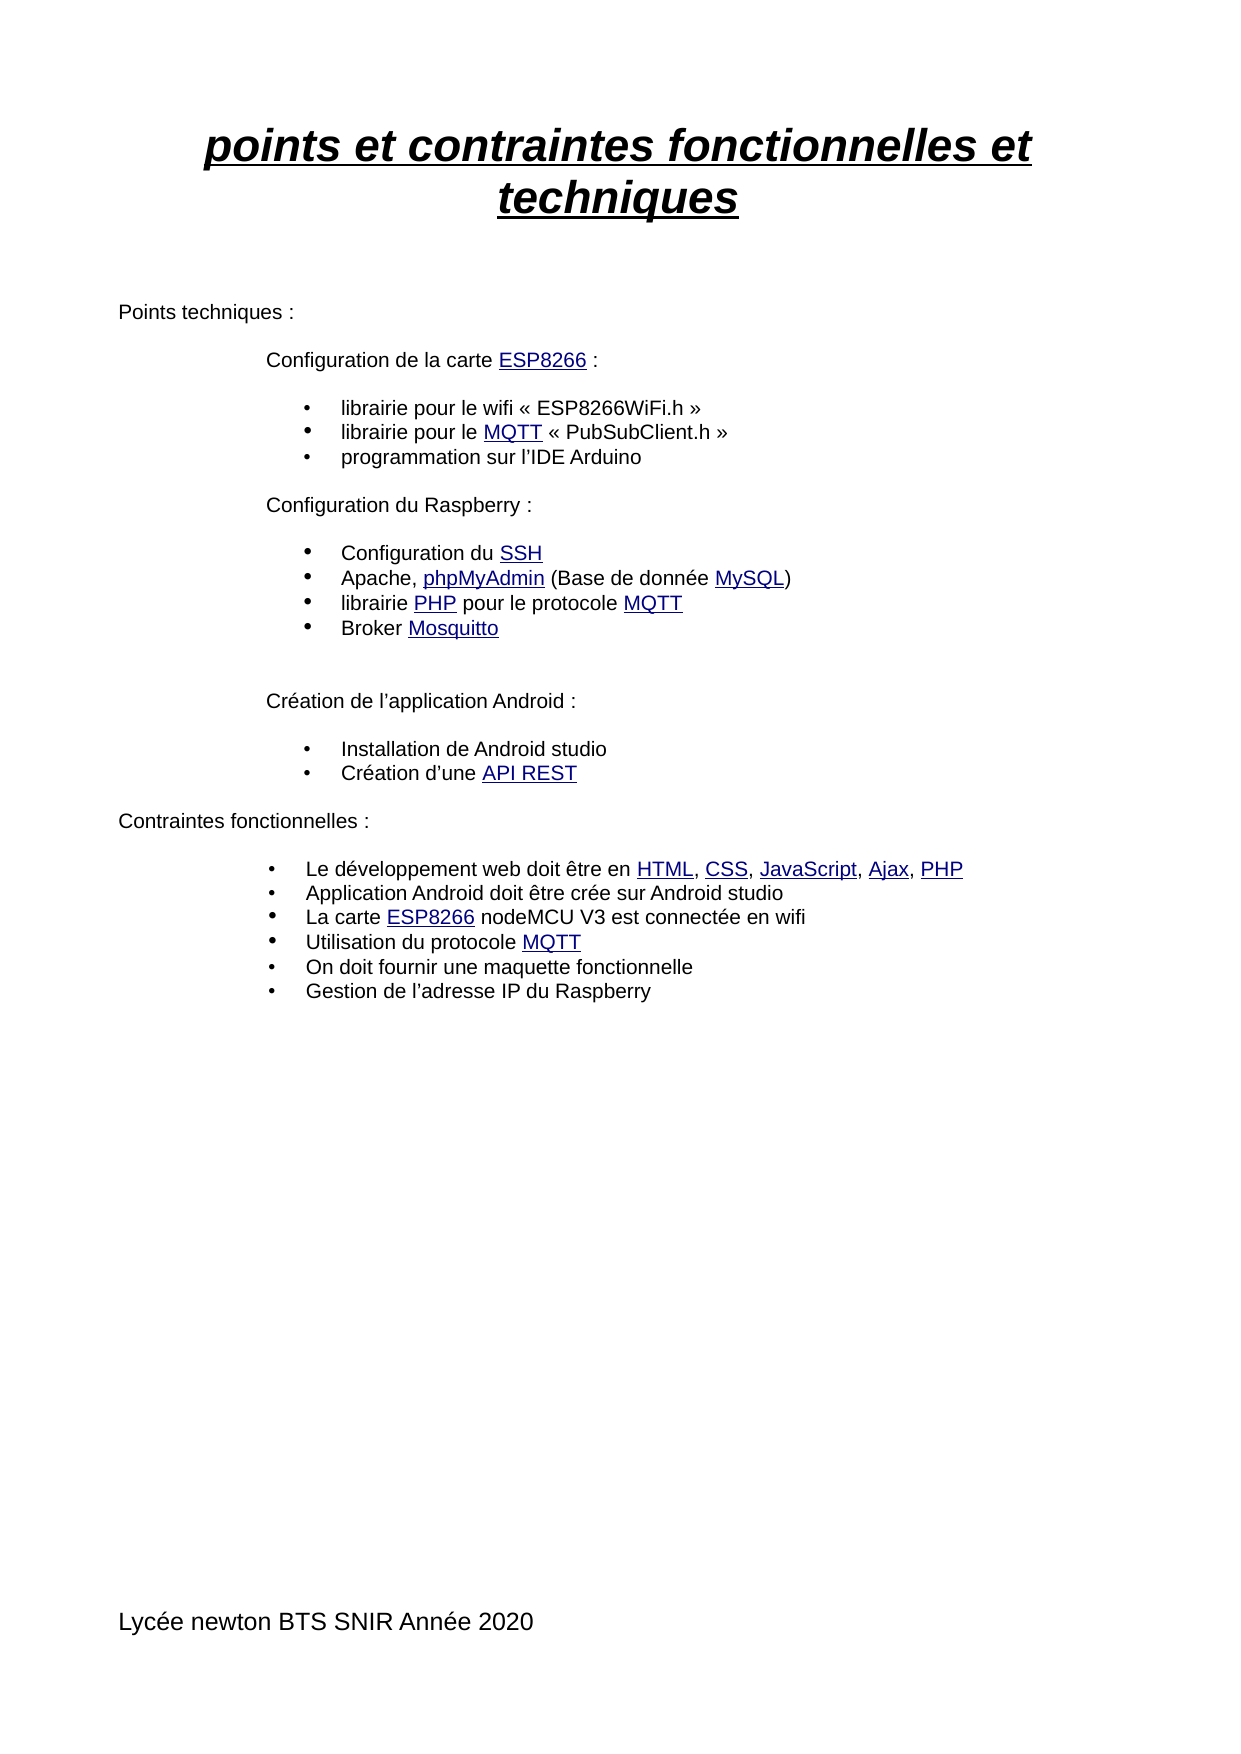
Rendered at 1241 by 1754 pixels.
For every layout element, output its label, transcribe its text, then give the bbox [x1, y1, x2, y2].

list librairie PHP pour le protocole MQTT [303, 591, 1122, 616]
text Contraintes fonctionnelles : [118, 809, 1122, 833]
list librairie pour le wifi « ESP8266WiFi.h » [303, 396, 1122, 420]
list programmation sur l’IDE Arduino [303, 445, 1122, 469]
list Création d’une API REST [303, 761, 1122, 785]
list Application Android doit être crée sur Android studio [268, 881, 1122, 905]
list Le développement web doit être en HTML, CSS, JavaScript, Ajax, PHP [268, 857, 1122, 881]
text points et contraintes fonctionnelles et techniques [118, 118, 1122, 223]
list Apache, phpMyAdmin (Base de donnée MySQL) [303, 566, 1122, 591]
list Gestion de l’adresse IP du Raspberry [268, 979, 1122, 1003]
list librairie pour le MQTT « PubSubClient.h » [303, 420, 1122, 445]
list Installation de Android studio [303, 737, 1122, 761]
text Création de l’application Android : [118, 689, 1122, 713]
list Configuration du SSH [303, 541, 1122, 566]
list Utilisation du protocole MQTT [268, 930, 1122, 955]
list On doit fournir une maquette fonctionnelle [268, 955, 1122, 979]
list La carte ESP8266 nodeMCU V3 est connectée en wifi [268, 905, 1122, 930]
text Points techniques : [118, 300, 1122, 324]
list Broker Mosquitto [303, 616, 1122, 641]
text Configuration de la carte ESP8266 : [118, 348, 1122, 372]
text Configuration du Raspberry : [118, 493, 1122, 517]
